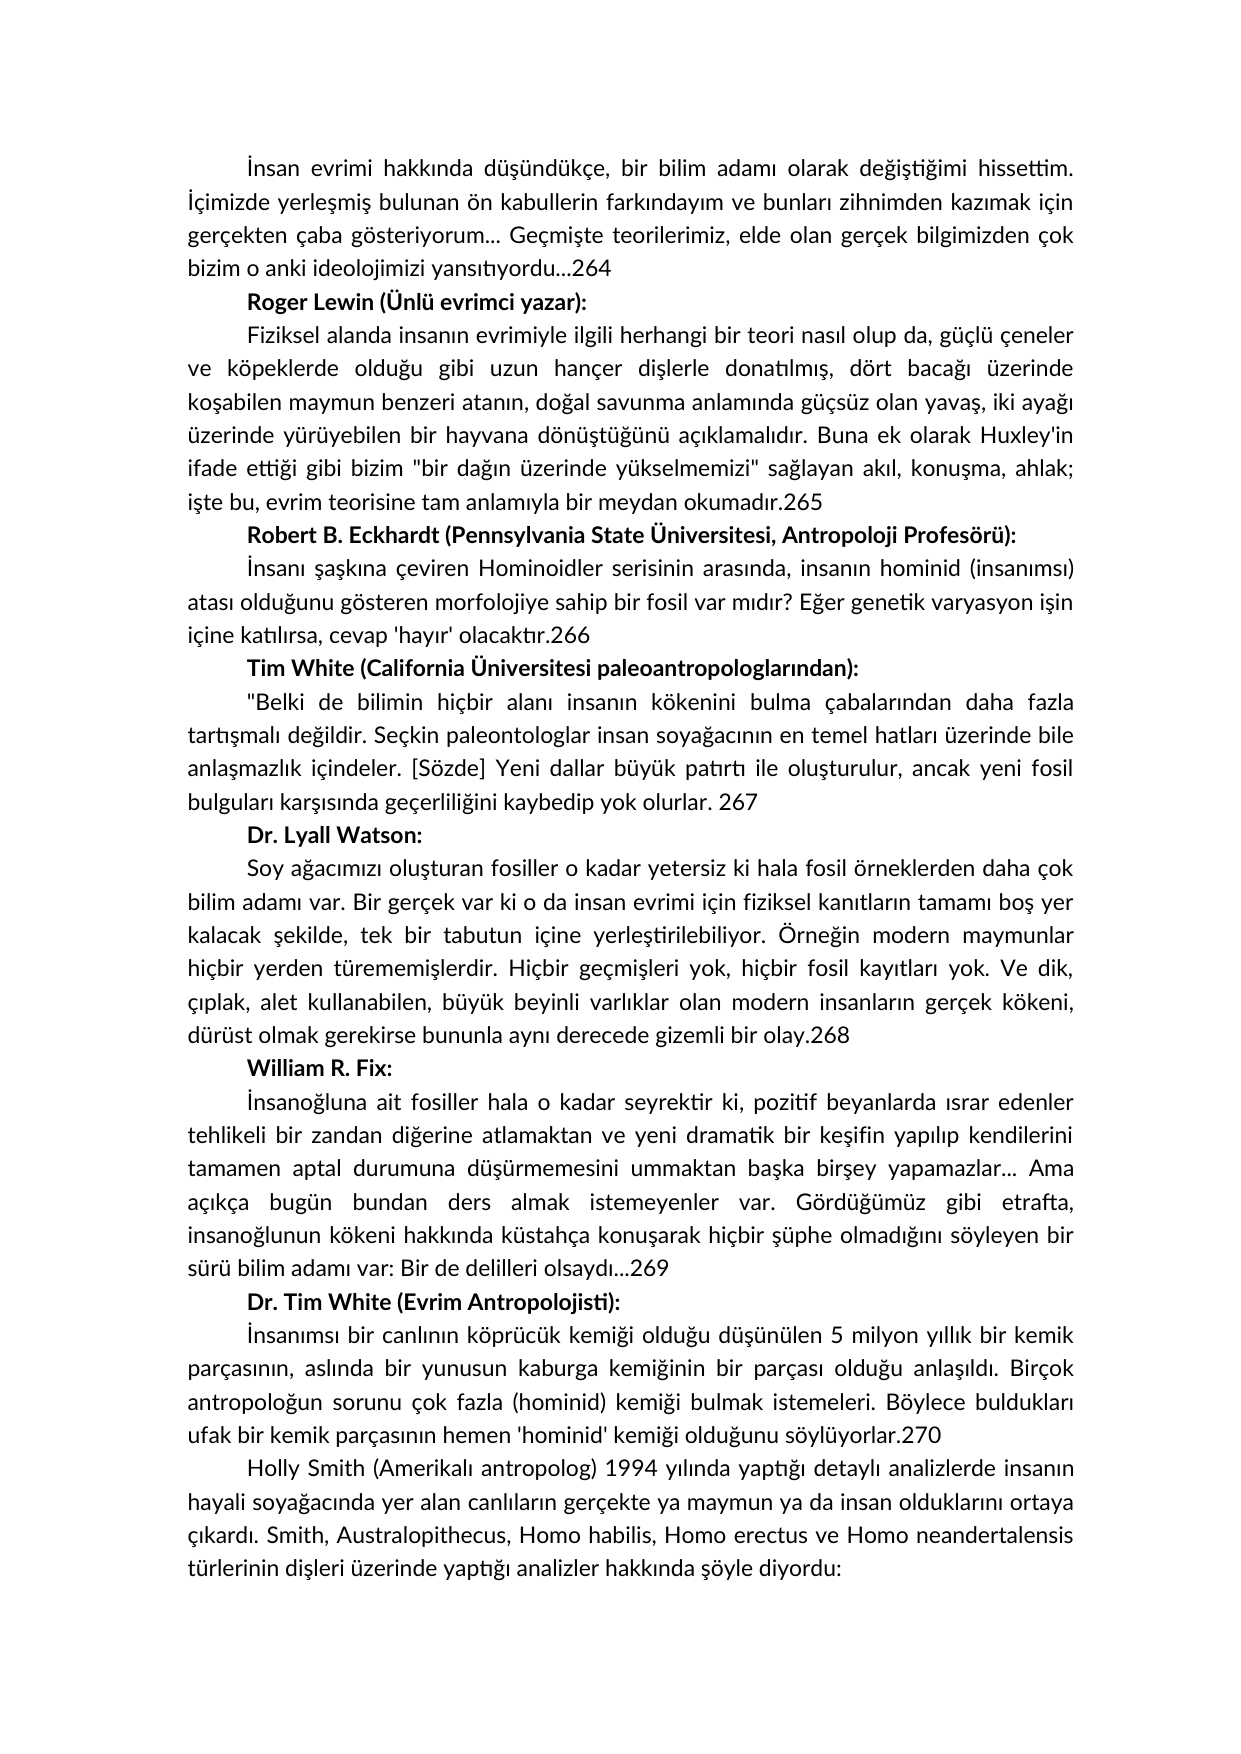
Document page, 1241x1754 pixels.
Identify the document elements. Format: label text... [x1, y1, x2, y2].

text İnsanımsı bir canlının köprücük kemiği olduğu düşünülen 5 milyon yıllık bir kemik parçasının, aslında bir yunusun kaburga kemiğinin bir parçası olduğu anlaşıldı. Birçok antropoloğun sorunu çok fazla (hominid) kemiği bulmak istemeleri. Böylece buldukları ufak bir kemik parçasının hemen 'hominid' kemiği olduğunu söylüyorlar.270 [187, 1317, 1075, 1450]
text Roger Lewin (Ünlü evrimci yazar): [187, 283, 1075, 317]
text Dr. Lyall Watson: [187, 817, 1075, 850]
text Fiziksel alanda insanın evrimiyle ilgili herhangi bir teori nasıl olup da, güçlü çeneler ve köpeklerde olduğu gibi uzun hançer dişlerle donatılmış, dört bacağı üzerinde koşabilen maymun benzeri atanın, doğal savunma anlamında güçsüz olan yavaş, iki ayağı üzerinde yürüyebilen bir hayvana dönüştüğünü açıklamalıdır. Buna ek olarak Huxley'in ifade ettiği gibi bizim "bir dağın üzerinde yükselmemizi" sağlayan akıl, konuşma, ahlak; işte bu, evrim teorisine tam anlamıyla bir meydan okumadır.265 [187, 317, 1075, 517]
text Robert B. Eckhardt (Pennsylvania State Üniversitesi, Antropoloji Profesörü): [187, 517, 1075, 550]
text İnsanoğluna ait fosiller hala o kadar seyrektir ki, pozitif beyanlarda ısrar edenler tehlikeli bir zandan diğerine atlamaktan ve yeni dramatik bir keşifin yapılıp kendilerini tamamen aptal durumuna düşürmemesini ummaktan başka birşey yapamazlar... Ama açıkça bugün bundan ders almak istemeyenler var. Gördüğümüz gibi etrafta, insanoğlunun kökeni hakkında küstahça konuşarak hiçbir şüphe olmadığını söyleyen bir sürü bilim adamı var: Bir de delilleri olsaydı...269 [187, 1083, 1075, 1283]
text Holly Smith (Amerikalı antropolog) 1994 yılında yaptığı detaylı analizlerde insanın hayali soyağacında yer alan canlıların gerçekte ya maymun ya da insan olduklarını ortaya çıkardı. Smith, Australopithecus, Homo habilis, Homo erectus ve Homo neandertalensis türlerinin dişleri üzerinde yaptığı analizler hakkında şöyle diyordu: [187, 1450, 1075, 1583]
text William R. Fix: [187, 1050, 1075, 1083]
text Soy ağacımızı oluşturan fosiller o kadar yetersiz ki hala fosil örneklerden daha çok bilim adamı var. Bir gerçek var ki o da insan evrimi için fiziksel kanıtların tamamı boş yer kalacak şekilde, tek bir tabutun içine yerleştirilebiliyor. Örneğin modern maymunlar hiçbir yerden türememişlerdir. Hiçbir geçmişleri yok, hiçbir fosil kayıtları yok. Ve dik, çıplak, alet kullanabilen, büyük beyinli varlıklar olan modern insanların gerçek kökeni, dürüst olmak gerekirse bununla aynı derecede gizemli bir olay.268 [187, 850, 1075, 1050]
text İnsanı şaşkına çeviren Hominoidler serisinin arasında, insanın hominid (insanımsı) atası olduğunu gösteren morfolojiye sahip bir fosil var mıdır? Eğer genetik varyasyon işin içine katılırsa, cevap 'hayır' olacaktır.266 [187, 550, 1075, 650]
text "Belki de bilimin hiçbir alanı insanın kökenini bulma çabalarından daha fazla tartışmalı değildir. Seçkin paleontologlar insan soyağacının en temel hatları üzerinde bile anlaşmazlık içindeler. [Sözde] Yeni dallar büyük patırtı ile oluşturulur, ancak yeni fosil bulguları karşısında geçerliliğini kaybedip yok olurlar. 267 [187, 683, 1075, 817]
text İnsan evrimi hakkında düşündükçe, bir bilim adamı olarak değiştiğimi hissettim. İçimizde yerleşmiş bulunan ön kabullerin farkındayım ve bunları zihnimden kazımak için gerçekten çaba gösteriyorum... Geçmişte teorilerimiz, elde olan gerçek bilgimizden çok bizim o anki ideolojimizi yansıtıyordu...264 [187, 150, 1075, 283]
text Dr. Tim White (Evrim Antropolojisti): [187, 1283, 1075, 1317]
text Tim White (California Üniversitesi paleoantropologlarından): [187, 650, 1075, 683]
